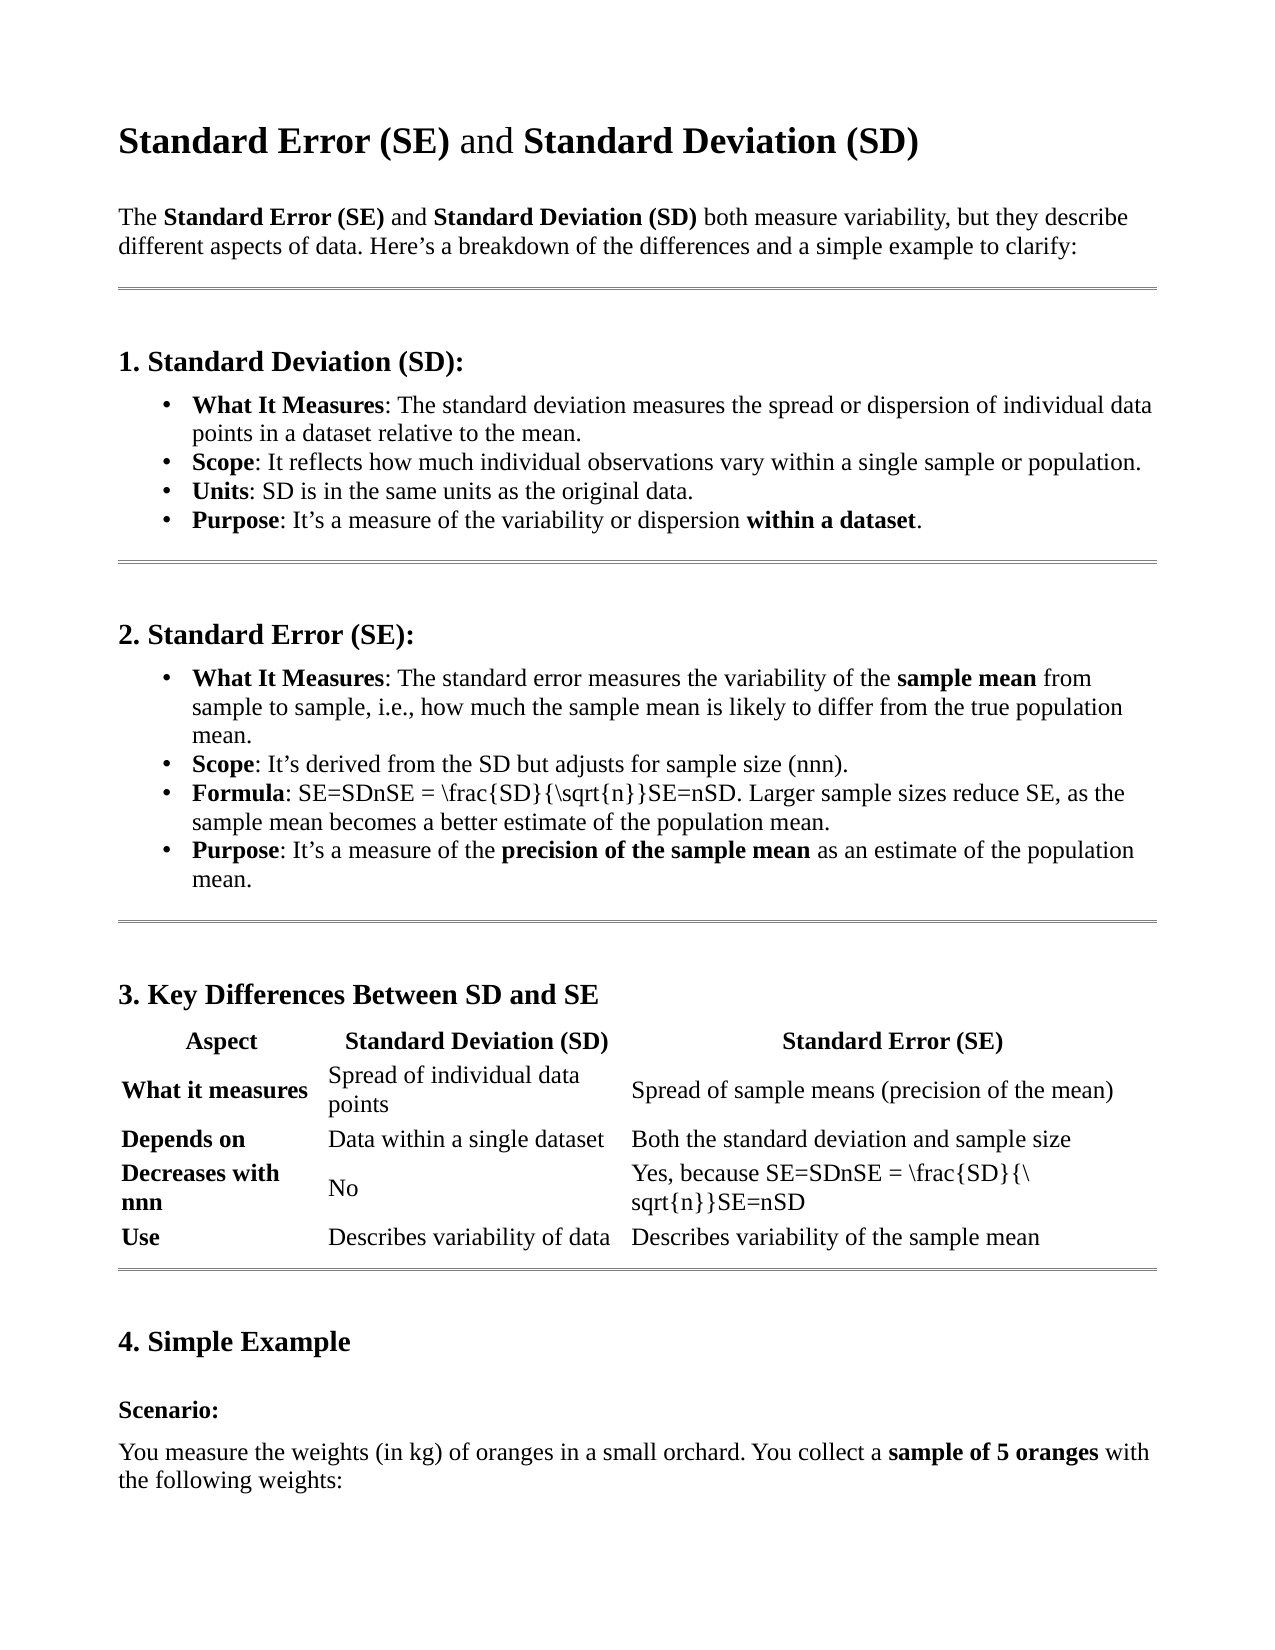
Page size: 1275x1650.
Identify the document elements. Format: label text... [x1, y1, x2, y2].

table_cell Depends on [118, 1121, 325, 1155]
list Purpose: It’s a measure of the precision of the sample mean as an estimate of the population mean. [162, 836, 1157, 893]
table_cell Describes variability of data [325, 1219, 628, 1253]
table_cell No [325, 1155, 628, 1219]
list Units: SD is in the same units as the original data. [162, 476, 1157, 505]
subtitle 2. Standard Error (SE): [118, 617, 1157, 651]
list Scope: It reflects how much individual observations vary within a single sample or population. [162, 447, 1157, 476]
subtitle 1. Standard Deviation (SD): [118, 344, 1157, 377]
table_cell Spread of individual data points [325, 1058, 628, 1121]
table_cell Describes variability of the sample mean [628, 1219, 1157, 1253]
subtitle 3. Key Differences Between SD and SE [118, 977, 1157, 1010]
text You measure the weights (in kg) of oranges in a small orchard. You collect a sample of 5 oranges with the following weights: [118, 1437, 1157, 1494]
table_cell Spread of sample means (precision of the mean) [628, 1058, 1157, 1121]
text Standard Error (SE) and Standard Deviation (SD) [118, 118, 1157, 161]
table_cell Use [118, 1219, 325, 1253]
list What It Measures: The standard deviation measures the spread or dispersion of individual data points in a dataset relative to the mean. [162, 390, 1157, 447]
table_cell Data within a single dataset [325, 1121, 628, 1155]
subtitle Scenario: [118, 1395, 1157, 1424]
list What It Measures: The standard error measures the variability of the sample mean from sample to sample, i.e., how much the sample mean is likely to differ from the true population mean. [162, 663, 1157, 749]
table_cell Decreases with nnn [118, 1155, 325, 1219]
list Scope: It’s derived from the SD but adjusts for sample size (nnn). [162, 749, 1157, 778]
table_cell Both the standard deviation and sample size [628, 1121, 1157, 1155]
table_header Standard Deviation (SD) [325, 1023, 628, 1057]
table_cell What it measures [118, 1058, 325, 1121]
table_cell Yes, because SE=SDnSE = \frac{SD}{\sqrt{n}}SE=n​SD​ [628, 1155, 1157, 1219]
list Purpose: It’s a measure of the variability or dispersion within a dataset. [162, 505, 1157, 533]
table_header Standard Error (SE) [628, 1023, 1157, 1057]
list Formula: SE=SDnSE = \frac{SD}{\sqrt{n}}SE=n​SD​. Larger sample sizes reduce SE, as the sample mean becomes a better estimate of the population mean. [162, 778, 1157, 836]
subtitle 4. Simple Example [118, 1324, 1157, 1358]
table_header Aspect [118, 1023, 325, 1057]
text The Standard Error (SE) and Standard Deviation (SD) both measure variability, but they describe different aspects of data. Here’s a breakdown of the differences and a simple example to clarify: [118, 202, 1157, 260]
